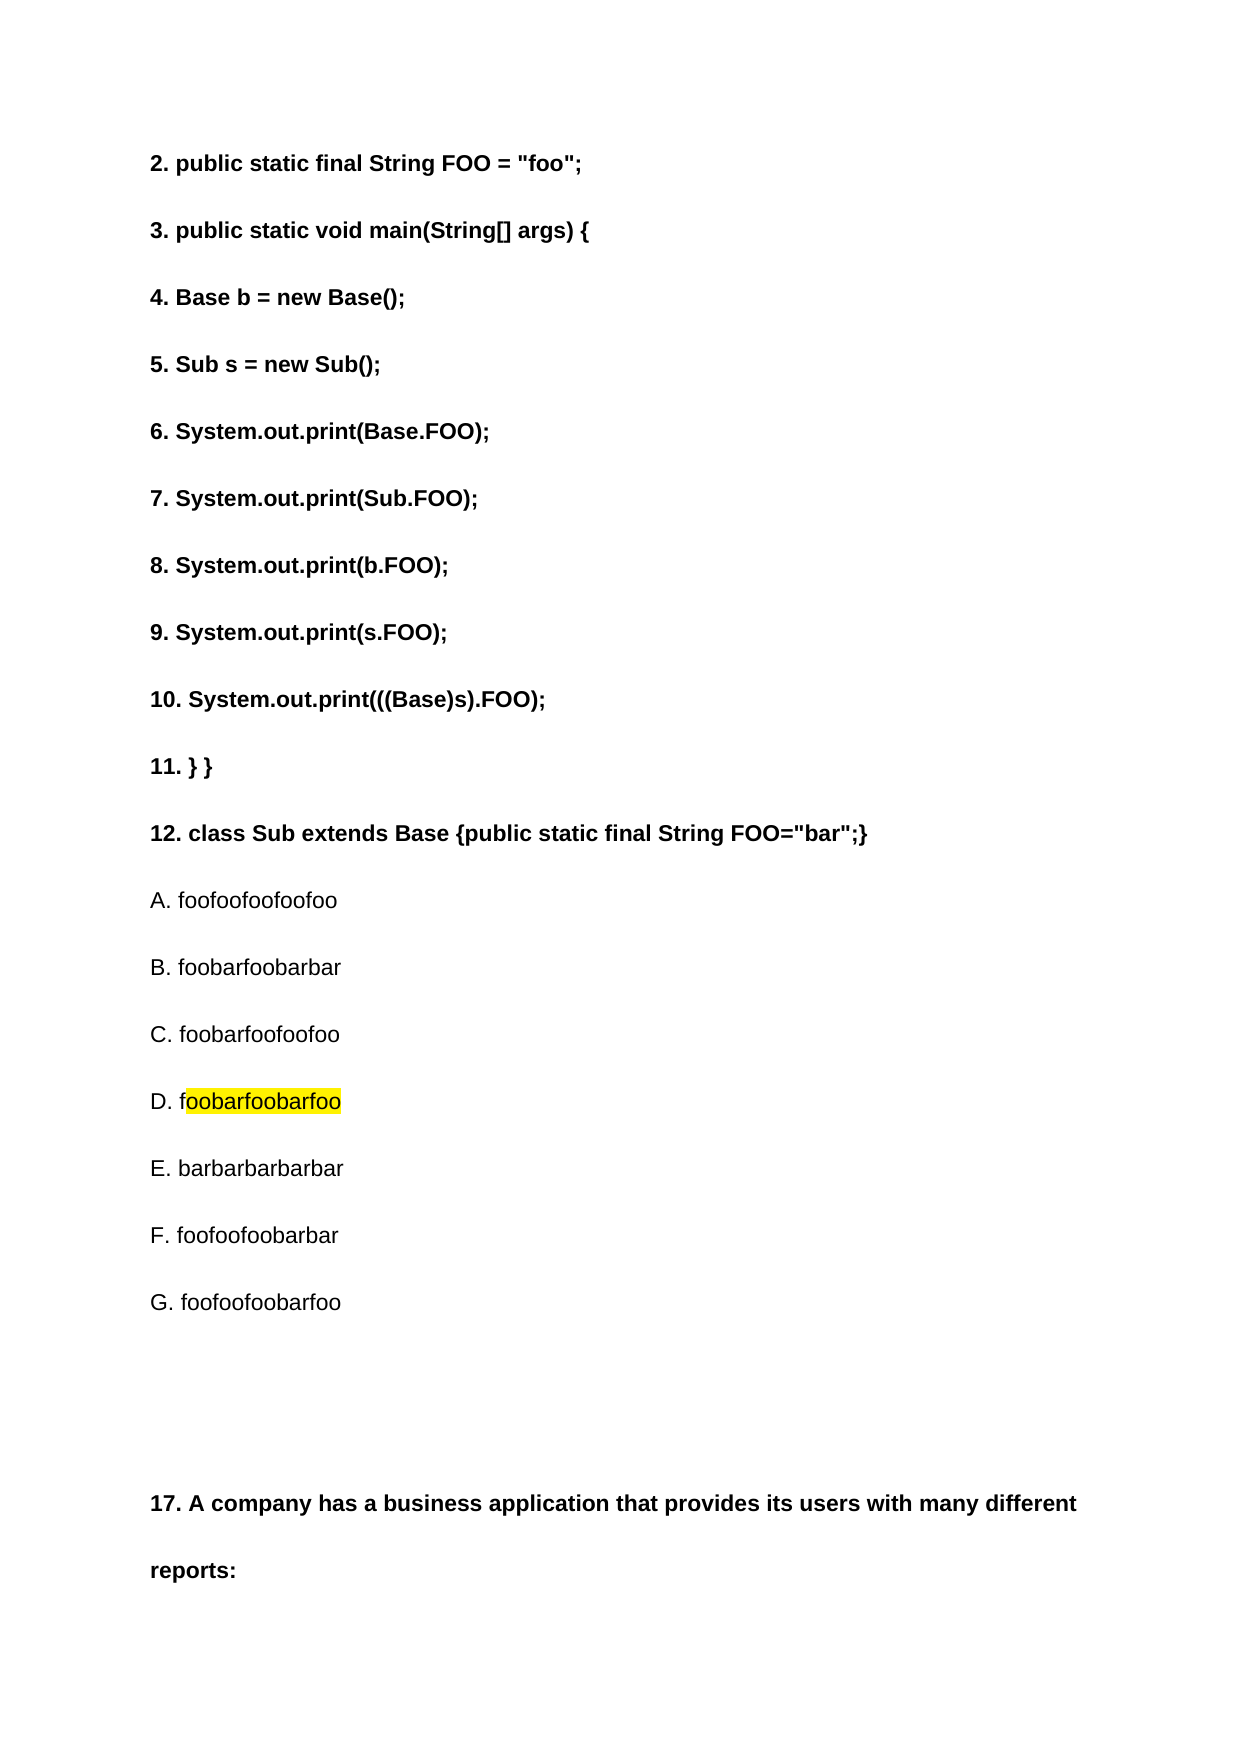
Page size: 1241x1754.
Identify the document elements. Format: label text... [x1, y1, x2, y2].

text 5. Sub s = new Sub(); [150, 351, 1090, 377]
text 17. A company has a business application that provides its users with many different [150, 1489, 1090, 1516]
text E. barbarbarbarbar [150, 1155, 1090, 1181]
text A. foofoofoofoofoo [150, 887, 1090, 913]
text 9. System.out.print(s.FOO); [150, 619, 1090, 645]
text 3. public static void main(String[] args) { [150, 217, 1090, 243]
text B. foobarfoobarbar [150, 954, 1090, 980]
text 2. public static final String FOO = "foo"; [150, 150, 1090, 176]
text 10. System.out.print(((Base)s).FOO); [150, 686, 1090, 712]
text 6. System.out.print(Base.FOO); [150, 418, 1090, 444]
text 12. class Sub extends Base {public static final String FOO="bar";} [150, 820, 1090, 846]
text 8. System.out.print(b.FOO); [150, 552, 1090, 578]
text reports: [150, 1557, 1090, 1583]
text 11. } } [150, 753, 1090, 779]
text G. foofoofoobarfoo [150, 1289, 1090, 1315]
text C. foobarfoofoofoo [150, 1021, 1090, 1047]
text F. foofoofoobarbar [150, 1222, 1090, 1248]
text D. foobarfoobarfoo [150, 1088, 1090, 1114]
text 7. System.out.print(Sub.FOO); [150, 485, 1090, 511]
text 4. Base b = new Base(); [150, 284, 1090, 310]
